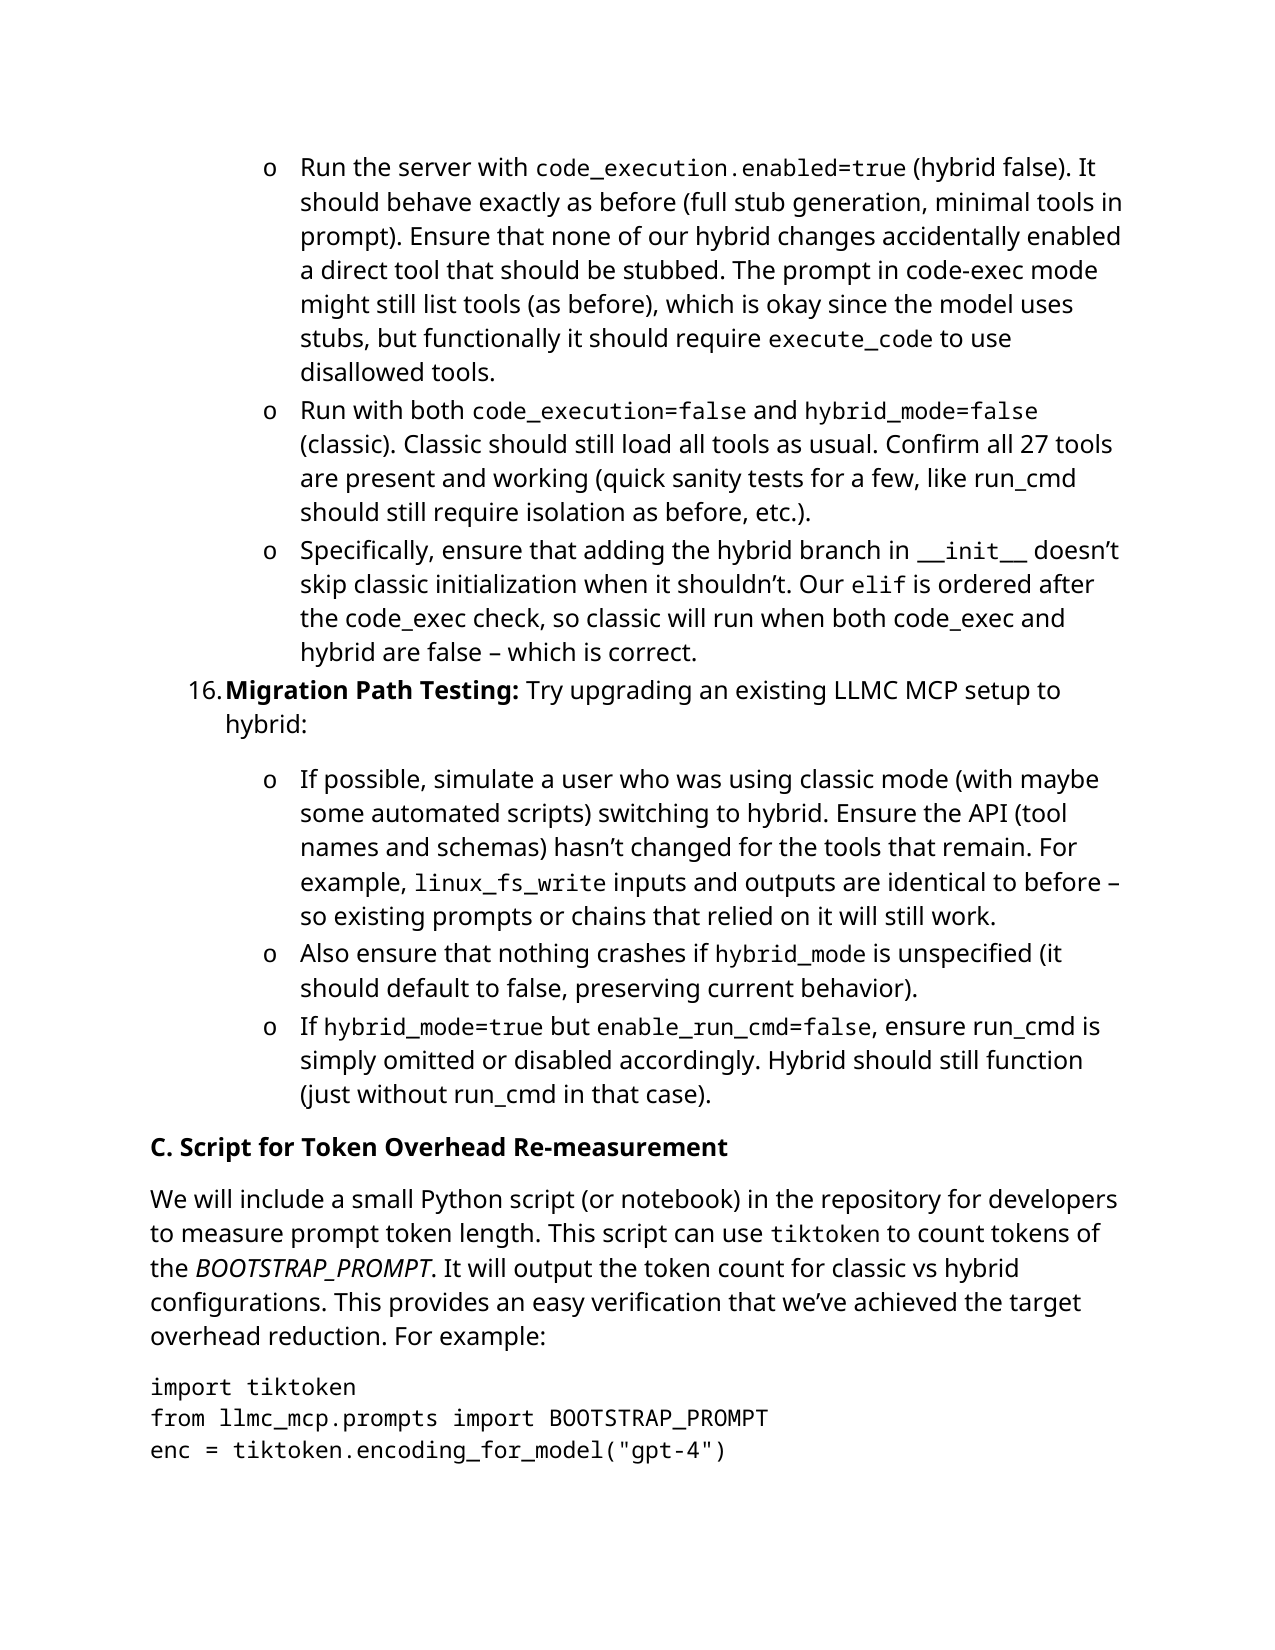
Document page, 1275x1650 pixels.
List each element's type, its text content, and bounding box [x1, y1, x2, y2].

list Run the server with code_execution.enabled=true (hybrid false). It should behave exactly as before (full stub generation, minimal tools in prompt). Ensure that none of our hybrid changes accidentally enabled a direct tool that should be stubbed. The prompt in code-exec mode might still list tools (as before), which is okay since the model uses stubs, but functionally it should require execute_code to use disallowed tools. [262, 150, 1125, 389]
text import tiktoken from llmc_mcp.prompts import BOOTSTRAP_PROMPT enc = tiktoken.encoding_for_model("gpt-4") [150, 1371, 1125, 1465]
list If hybrid_mode=true but enable_run_cmd=false, ensure run_cmd is simply omitted or disabled accordingly. Hybrid should still function (just without run_cmd in that case). [262, 1008, 1125, 1111]
text We will include a small Python script (or notebook) in the repository for developers to measure prompt token length. This script can use tiktoken to count tokens of the BOOTSTRAP_PROMPT. It will output the token count for classic vs hybrid configurations. This provides an easy verification that we’ve achieved the target overhead reduction. For example: [150, 1182, 1125, 1352]
list Migration Path Testing: Try upgrading an existing LLMC MCP setup to hybrid: [187, 673, 1125, 741]
list Also ensure that nothing crashes if hybrid_mode is unspecified (it should default to false, preserving current behavior). [262, 936, 1125, 1004]
text C. Script for Token Overhead Re-measurement [150, 1129, 1125, 1163]
list Run with both code_execution=false and hybrid_mode=false (classic). Classic should still load all tools as usual. Confirm all 27 tools are present and working (quick sanity tests for a few, like run_cmd should still require isolation as before, etc.). [262, 392, 1125, 529]
list Specifically, ensure that adding the hybrid branch in __init__ doesn’t skip classic initialization when it shouldn’t. Our elif is ordered after the code_exec check, so classic will run when both code_exec and hybrid are false – which is correct. [262, 533, 1125, 669]
list If possible, simulate a user who was using classic mode (with maybe some automated scripts) switching to hybrid. Ensure the API (tool names and schemas) hasn’t changed for the tools that remain. For example, linux_fs_write inputs and outputs are identical to before – so existing prompts or chains that relied on it will still work. [262, 762, 1125, 932]
